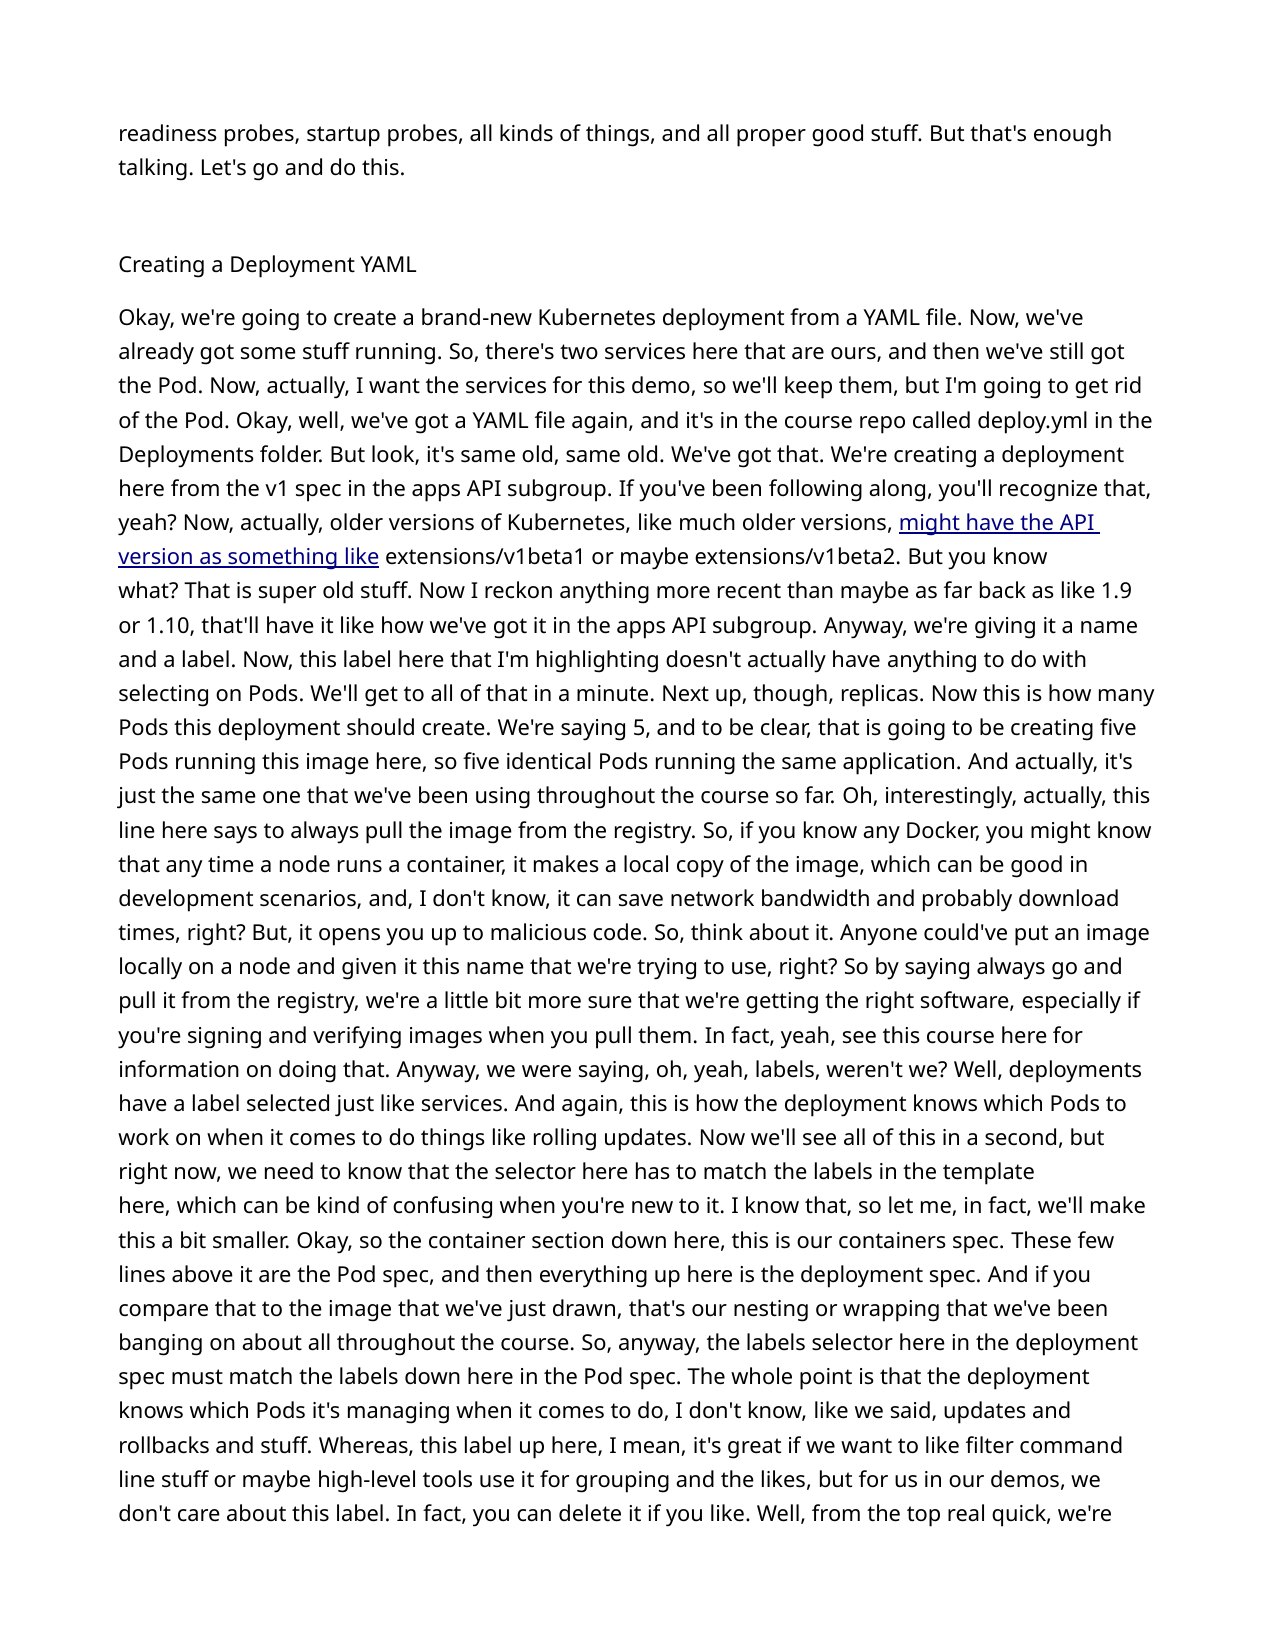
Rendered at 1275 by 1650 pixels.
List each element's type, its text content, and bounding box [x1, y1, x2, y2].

subtitle Creating a Deployment YAML [118, 249, 1157, 279]
text Okay, we're going to create a brand‑new Kubernetes deployment from a YAML file. Now, we've already got some stuff running. So, there's two services here that are ours, and then we've still got the Pod. Now, actually, I want the services for this demo, so we'll keep them, but I'm going to get rid of the Pod. Okay, well, we've got a YAML file again, and it's in the course repo called deploy.yml in the Deployments folder. But look, it's same old, same old. We've got that. We're creating a deployment here from the v1 spec in the apps API subgroup. If you've been following along, you'll recognize that, yeah? Now, actually, older versions of Kubernetes, like much older versions, might have the API version as something like extensions/v1beta1 or maybe extensions/v1beta2. But you know what? That is super old stuff. Now I reckon anything more recent than maybe as far back as like 1.9 or 1.10, that'll have it like how we've got it in the apps API subgroup. Anyway, we're giving it a name and a label. Now, this label here that I'm highlighting doesn't actually have anything to do with selecting on Pods. We'll get to all of that in a minute. Next up, though, replicas. Now this is how many Pods this deployment should create. We're saying 5, and to be clear, that is going to be creating five Pods running this image here, so five identical Pods running the same application. And actually, it's just the same one that we've been using throughout the course so far. Oh, interestingly, actually, this line here says to always pull the image from the registry. So, if you know any Docker, you might know that any time a node runs a container, it makes a local copy of the image, which can be good in development scenarios, and, I don't know, it can save network bandwidth and probably download times, right? But, it opens you up to malicious code. So, think about it. Anyone could've put an image locally on a node and given it this name that we're trying to use, right? So by saying always go and pull it from the registry, we're a little bit more sure that we're getting the right software, especially if you're signing and verifying images when you pull them. In fact, yeah, see this course here for information on doing that. Anyway, we were saying, oh, yeah, labels, weren't we? Well, deployments have a label selected just like services. And again, this is how the deployment knows which Pods to work on when it comes to do things like rolling updates. Now we'll see all of this in a second, but right now, we need to know that the selector here has to match the labels in the template here, which can be kind of confusing when you're new to it. I know that, so let me, in fact, we'll make this a bit smaller. Okay, so the container section down here, this is our containers spec. These few lines above it are the Pod spec, and then everything up here is the deployment spec. And if you compare that to the image that we've just drawn, that's our nesting or wrapping that we've been banging on about all throughout the course. So, anyway, the labels selector here in the deployment spec must match the labels down here in the Pod spec. The whole point is that the deployment knows which Pods it's managing when it comes to do, I don't know, like we said, updates and rollbacks and stuff. Whereas, this label up here, I mean, it's great if we want to like filter command line stuff or maybe high‑level tools use it for grouping and the likes, but for us in our demos, we don't care about this label. In fact, you can delete it if you like. Well, from the top real quick, we're [118, 302, 1157, 1528]
text readiness probes, startup probes, all kinds of things, and all proper good stuff. But that's enough talking. Let's go and do this. [118, 118, 1157, 182]
